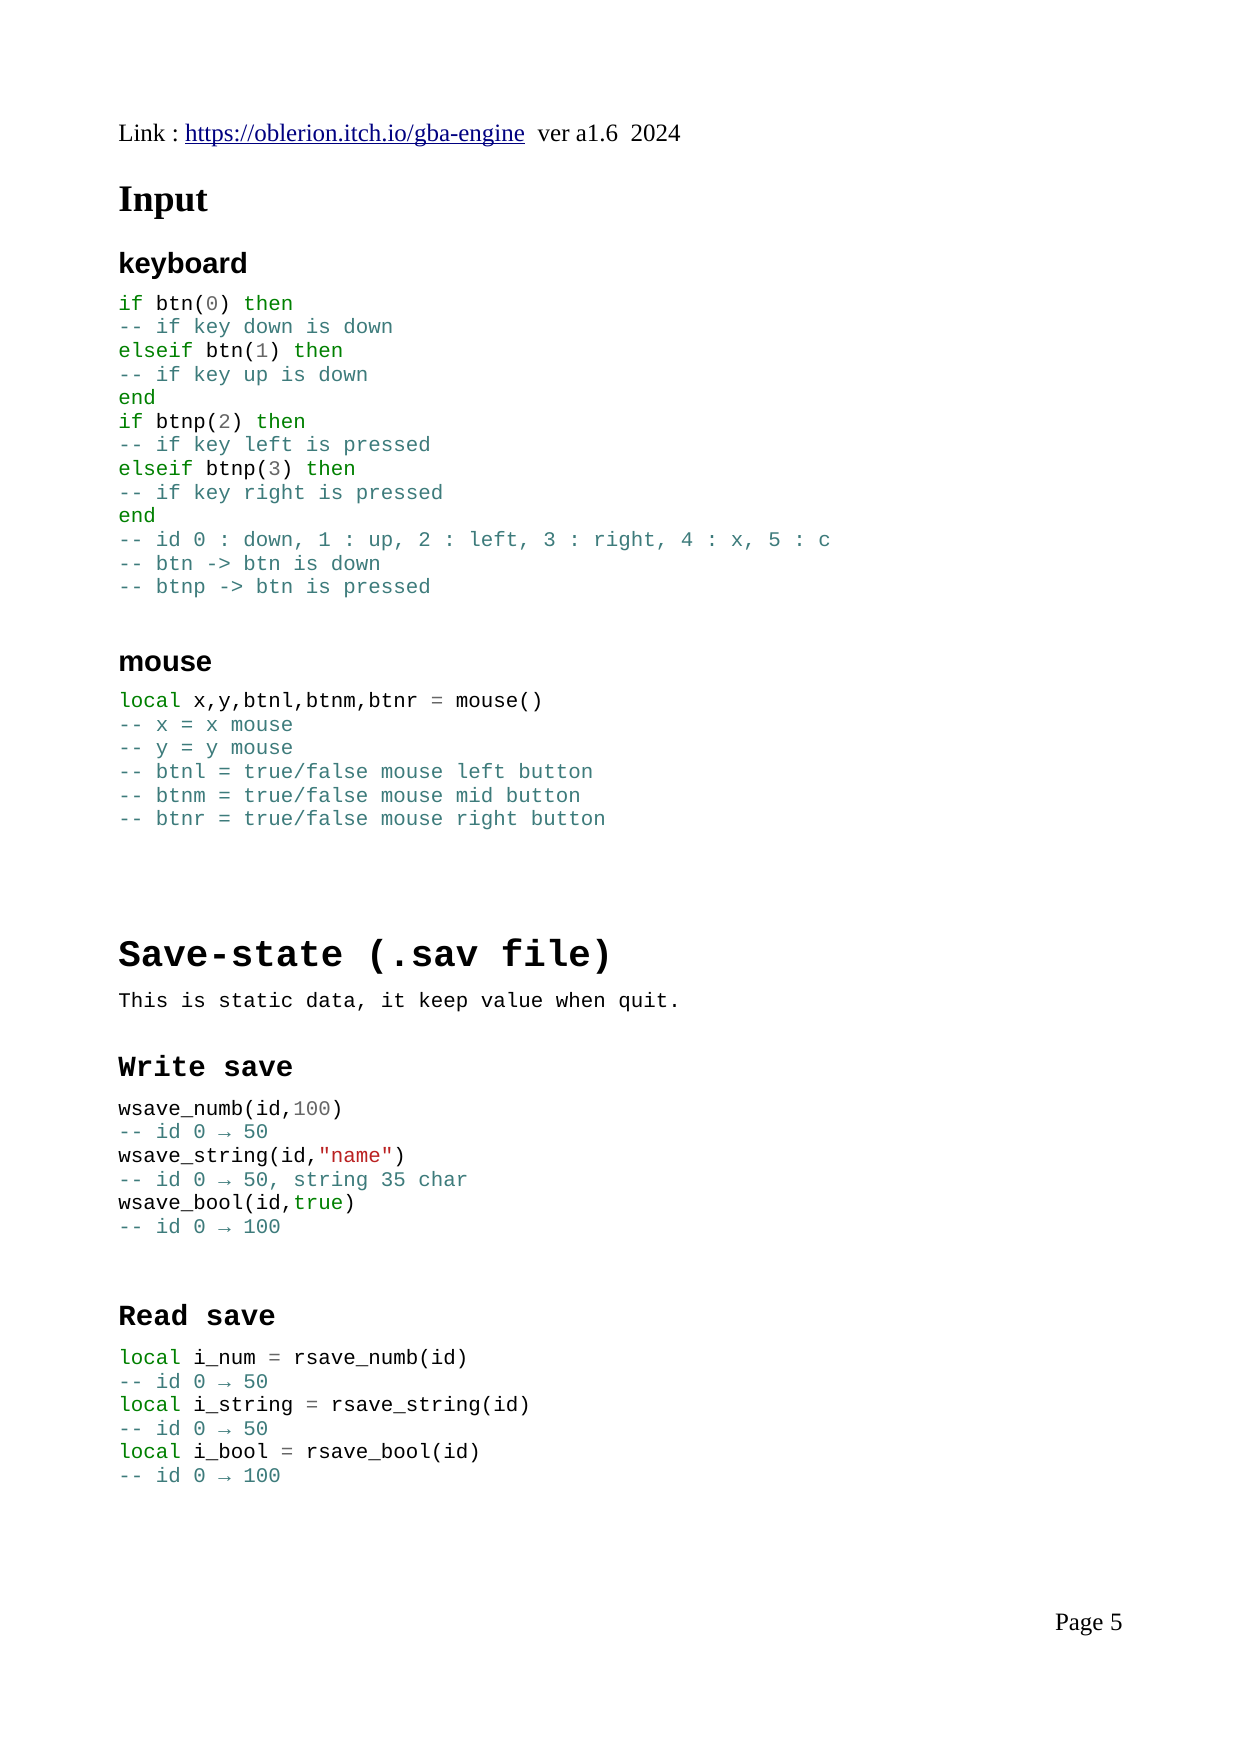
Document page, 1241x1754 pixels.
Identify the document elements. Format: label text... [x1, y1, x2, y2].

text if btn(0) then [118, 293, 1122, 316]
text -- y = y mouse [118, 737, 1122, 761]
text if btnp(2) then [118, 411, 1122, 434]
text -- btnl = true/false mouse left button [118, 761, 1122, 785]
text elseif btnp(3) then [118, 458, 1122, 482]
subtitle Write save [118, 1052, 1122, 1085]
text -- if key left is pressed [118, 434, 1122, 458]
subtitle Read save [118, 1301, 1122, 1334]
text -- id 0 → 50 [118, 1418, 1122, 1442]
text wsave_numb(id,100) [118, 1098, 1122, 1121]
text -- id 0 → 100 [118, 1216, 1122, 1240]
text -- id 0 → 50 [118, 1371, 1122, 1394]
text end [118, 505, 1122, 529]
text -- btnp -> btn is pressed [118, 576, 1122, 600]
text -- id 0 → 50, string 35 char [118, 1169, 1122, 1192]
text -- id 0 → 50 [118, 1121, 1122, 1145]
text -- btn -> btn is down [118, 553, 1122, 576]
text This is static data, it keep value when quit. [118, 990, 1122, 1038]
text -- btnr = true/false mouse right button [118, 808, 1122, 832]
subtitle Save-state (.sav file) [118, 935, 1122, 978]
text local i_string = rsave_string(id) [118, 1394, 1122, 1418]
text -- if key up is down [118, 363, 1122, 387]
subtitle keyboard [118, 247, 1122, 280]
text end [118, 387, 1122, 411]
text elseif btn(1) then [118, 340, 1122, 363]
text local x,y,btnl,btnm,btnr = mouse() [118, 690, 1122, 714]
text -- if key right is pressed [118, 482, 1122, 505]
text -- id 0 → 100 [118, 1465, 1122, 1489]
text -- id 0 : down, 1 : up, 2 : left, 3 : right, 4 : x, 5 : c [118, 529, 1122, 553]
text local i_num = rsave_numb(id) [118, 1347, 1122, 1371]
subtitle Input [118, 176, 1122, 219]
text wsave_bool(id,true) [118, 1192, 1122, 1216]
text -- btnm = true/false mouse mid button [118, 785, 1122, 808]
text local i_bool = rsave_bool(id) [118, 1442, 1122, 1465]
text -- if key down is down [118, 316, 1122, 340]
text -- x = x mouse [118, 714, 1122, 737]
subtitle mouse [118, 644, 1122, 678]
text wsave_string(id,"name") [118, 1145, 1122, 1169]
